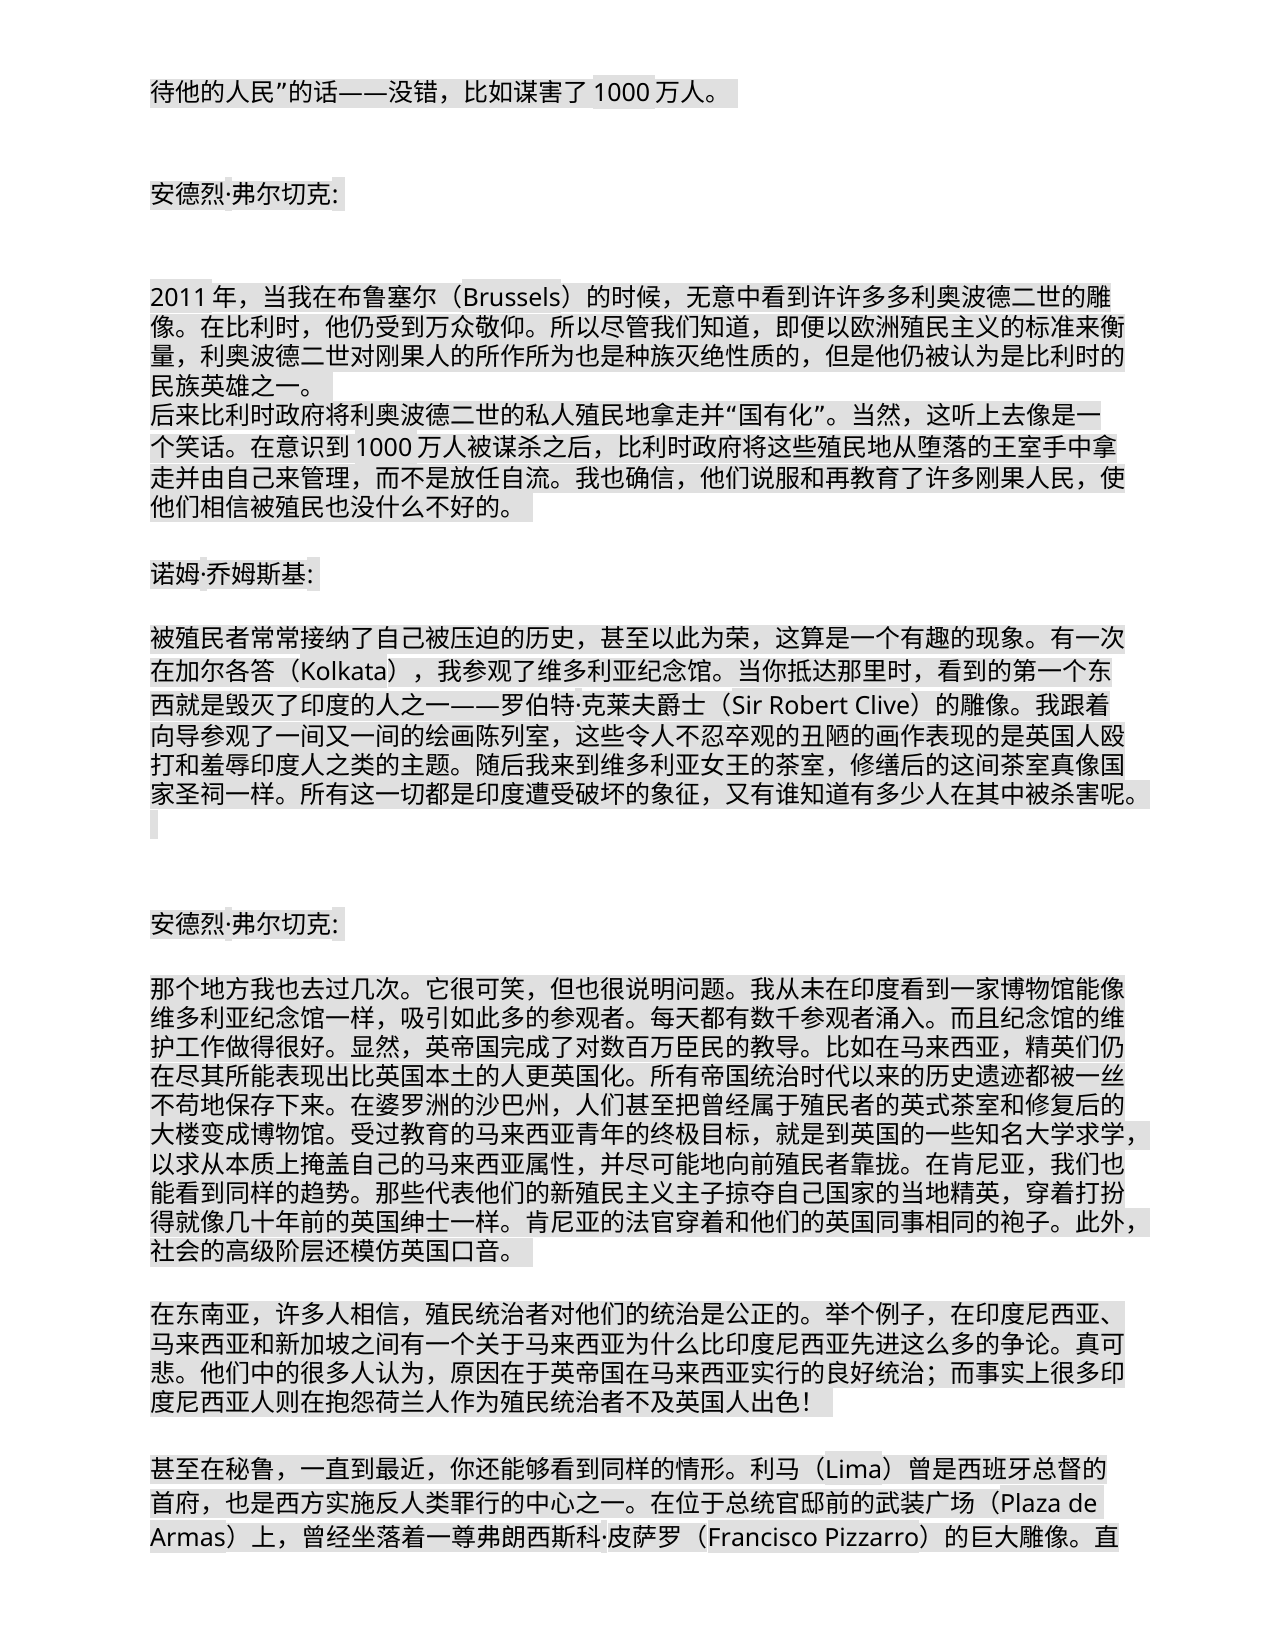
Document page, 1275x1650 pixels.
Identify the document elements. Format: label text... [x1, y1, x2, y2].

text 5月7日丰远提到的那位俄裔美国人，正是乔姆斯基的好朋友，手头有一本将二人对话集合而成的《以自由之名 ：民主帝国的战争、谎言与杀戮》 第一章 殖民主义的残酷遗产 第二章 掩盖西方罪行 第三章 宣传与媒体 第四章 苏维埃阵营 第五章 印度和中国 第六章 拉丁美洲 第七章 中东与“阿拉伯之春” 第八章 废墟上的希望 第九章 美国权力的衰落 第一章 殖民主义的残酷遗产 安德烈·弗尔切克: 第二次世界大战结束以来，西方的殖民主义和新殖民主义导致了全世界范围内5000万到5500万人死亡。时间虽然相对短暂，但却可以说见证了人类历史上最多次的屠杀。它们中的大多数都打着诸如自由和民主的崇高旗号。一小部分欧洲国家，和那些主要由欧洲裔公民所统治的国家一直在推动西方的利益，也就是那些“重要”的人的利益，而不顾最大多数人的利益。人们接受了对数百万人的屠戮，并将其视为是不可避免甚至是正当的。许多西方公众似乎也受到严重的误导。 除了5500万人左右直接死于西方和亲西方的军事政变以及其他冲突之外，还有数亿人间接地、悲剧地和默默地死去。在西方，这种全球秩序没有受到任何挑战，甚至在被征服的世界里，人们也常常不加反抗地接受了它。这个世界是不是疯了？ 诺姆·乔姆斯基: 很不幸，对这一西方人曾犯下的最严重的罪行，存在着激烈的争论。当哥伦布在西半球登陆时，大约有800万到1000万的人处于高级文明（商业、城市等等）中。此后，没有经过多长时间，这些人口中的大约95％消失了。在今天美国的领土上，曾经大约有1000万左右的美洲原住民，但是根据人口统计，到1900年时，这个国家中原住民的数量只有20万。但所有这一切都遭到否认。在英裔美国人中的主要的知识分子和左翼自由派的报刊中，这一切都被轻描淡写地否认了…被一笔带过或是不加评论。 根据医学杂志《柳叶刀》的说法，每年有600万儿童由于缺乏基本的医疗手段而死亡，而提供这些几乎不需要什么成本。下面是一个我们再熟悉不过的数字。仅在南部非洲，营养不良和一些很容易治疗的疾病每天都要杀死8000名儿童—这是卢旺达大屠杀中平均每天死亡的人数。这些问题都是很容易就能解决的。我们正在走向可能是事实上的终极的种族灭绝一—对环境的破坏。这个问题不但几乎没有得到处理，而且事实上，美国正在朝着相反方向走。在今天的美国有一种乐观的氛围:认为由于有复杂精密的化石燃料提炼技术，所以我们可能还能保持一百年的能源自给，这也会让美国霸权继续保持一个世纪，我们会成为世界的沙特阿拉伯，等等。奥巴马总统在2012年的国情咨文中热情洋溢地提到了这一点。你能从国家媒体、商业媒体等激情四溢的文章中读到这些内容。其中，对于环境变化对当地的影响也有一些评论，比如说，会破坏水源，会摧垮生态系统，等等。但对于如果我们继续这样做，一百年后这个世界将会变成什么样子这个问题，则几乎没有涉及。这个问题他们没有讨论。现在存在着一些非常根本的问题。这些是市场导向型社会中的某种固有的问题。在这种社会里，你不会去考虑我们称之为外部性的东西，也就是那些没有进入到任何特定交易当中的、但会对他者产生影响的东西。 安德烈·弗尔切克: 我正在目睹大洋洲（南太平洋）几个国家的消失。我在若干年的时间里以萨摩亚（Samoa）为基地，朝着四周旅行，穿越这个区域。一些国家，像图瓦卢（Tuvalu）基里巴斯（Kiribati），包括马绍尔群岛（Marshall Islands），都已经在考虑大规模地撤离自己的公民。在大洋洲，已经有若干岛屿和环礁正在变得无法居住。同样的情况也发生在马尔代夫和其他地方。基里巴斯可能会成为第一个消失的国家。大众传媒的说法是，这些国家正在下沉。事实上它们根本没有在下沉，而是潮汐没过环礁，破坏了所有植被，污染了水源（如果有的话）。这使得这些岛屿变得不再适宜居住，或者使它们从水到食物几乎所有物品都过于依赖进口令人惊讶的是，当我在图瓦卢工作的时候，我竟然没有见到外国媒体。只有一个日本的摄制组在富纳富提环礁（Funafuti Atoll）拍摄肥皂剧，做着些不相干的事情。我由此陷入思考:这可是受害最严重的一个国家，这是一个随着海平面上升，即将消失在地球表面的国家，竟然没有任何媒体对此进行报道！ 诺姆·乔姆斯基: 乔治·奥威尔有一个术语，叫作“非人”。世界被划分成像我们这样的人，以及其他无足轻重的“非人”。奥威尔讨论的是一个未来的极权社会，但它却很符合我们今天的情况。马克·柯蒂斯（Mark Curtis）在他对“二战”后英帝国的掠夺行为所做的研究中使用了“非人”这一术语。对于发生在他们身上的事，我们并不关心。 所谓的英语圈（英国的分支—美国、加拿大、澳大利亚）世界中的原住人口，他们遭受的待遇也与之类似。这些都不是寻常的帝国主义社会，他们并不仅仅只是统治原住民，他们还要消灭原住民。他们夺走原住民的土地和定居点，在大多数情况下还将其几乎消灭殆尽。我们没有考虑到原住民。我们不去追问过去在他们身上发生了什么。事实上，我们对这些予以了否认。 安德烈·弗尔切克: 用历史的眼光看，几乎所有欧洲的殖民地都是如此，世界上所有被欧洲殖民帝国所控制的地方都是如此。最早的集中营并不是由纳粹德国而是由英帝国在肯尼亚和南非建造的。当然，德国人对欧洲犹太人和罗姆人（Roma）的大屠杀并非德国人实施的第一次大屠杀；他们参与了南美洲南部以及事实上全世界范围内的恐怖屠杀。德国已经将纳米比亚的赫雷罗（Herero）部落中的大多数人消灭。这个话题在德国和欧洲的其他地方都没有得到讨论。这些是没有理由和逻辑的杀戮。唯一的解释是，德国人就是纯粹厌恶当地人。 但是，你去听一听那么多的欧洲人在“二战”之后表达出来的那种悲恸。他们认为:那个理性、哲思和本质里平和的德国怎么突然变成了杀人狂？就是因为它在“一战”后遭受了经济上的羞辱！哪有人会预料到这样一个友善的民族会变得如此暴力。好吧，如果一个人不把赫雷罗部落、萨摩亚人或者马普切印第安人（Mapuche Indians）视作人类，如果他忘记了德国人在非洲其他地方的殖民历史，那么他确实不会预料到这种结果。 诺姆·乔姆斯基: 即便罗姆人在大屠杀这件事上遭受了和犹太人近乎相同的对待，但这件事也还没有真正被提及，今天对罗姆人的迫害也尚未被广泛认知。举例来说，2010年，法国政府决定将法国国内的罗姆人居民驱逐至罗马尼亚境内，而在那里，罗姆人的生活是悲惨和可怕的。你能够想象法国人将大屠杀中的犹太幸存者驱逐到那些他们仍遭受虐待和恐吓的地方吗？整个国家都会因此愤怒得炸了锅的。这个问题也被不置一词地带过了！ 安德烈·弗尔切克: 现代捷克共和国修建起围墙，来隔离罗姆人。事实上，他们就是在城市中建造隔离区，时间距今也不到20年。这令人回想起20世纪三四十年代捷克人与纳粹合作围捕罗姆人的可怕历史。当然，到20世纪90年代，捷克人已经成为西方最可靠的盟友，西方的大众传媒也因此将其视作一个不受批评的民族。相比穆加贝（Mugabe）对津巴布韦的白人农民所做的一切，捷克共和国对罗姆人的所作所为要残忍得多了。 让我们回到欧洲殖民主义上来。我感觉殖民主义并没有随着第二次世界大战的结束而消失，没有在20世纪50年代或60年代结束。我在这个世界上所谓的边缘部分走得越多，就越感受到殖民主义已经通过更有效的宣传和对当地人更全面的认识得到了强化。这其实是件很可怕的事情。因为在过去，总是存在一个敌人，一个你能看得见、摸得着的坏蛋。你可以很简单地以殖民军队或一些殖民机构的形式来定义敌人是谁。殖民主义在继续，但对当地人来说，要清楚地说明白到底是怎么回事以及他们的敌人究竟是谁，却好像越来越困难了。 诺姆·乔姆斯基: 在过去的几年间，在东刚果（Eastern Congo）发生了一些世界上最为严重的暴行。300万至400万人被杀害。你能说清楚凶手是谁吗？他们是被民兵杀死的，但在这些民兵背后，是跨国集团和多个国家的政府，而他们是隐身的。 安德烈·弗尔切克: 我马上要完成一部纪录长片，名字叫作“卢旺达式开局”（ Rwanda Gambit）。我花了三年多的时间才完成这部纪录片。我们现在知道的数字比刚才提及的要大得多:600万到1000万人在刚果民主共和国被杀害。这一数字大概和比利时国王利奥波德二世（Leopold）在20世纪初杀害当地民众的数字相当。你说的没有错:尽管谋杀数百万无辜的人的凶手主要是卢旺达、乌干达政府及其代理人，但在他们背后，常常是西方的地缘政治和经济利益。 诺姆·乔姆斯基: 你没看到，跨国集团为了获得西方人用在手机上的钶钽铁矿和其他重要的矿产，利用民兵来屠杀当地人民。 这种方式是间接的。你所描述的许多暴行和罪行都具有这一特点。但也有一些是采用相当直接的方式，比如越南战争，这是第二次世界大战以来最严重的罪行。2011年是约翰·F·肯尼迪（ John Kennedy）发动越战50周年。通常，某一事件的50周年纪念应该是相当隆重的，尤其是当这一事件的规模很大时。但在越战爆发50周年-之际，却没有一星半点的纪念活动。1961年月，肯尼迪派出美国空军开始轰炸南越。他授权使用凝固汽油弹和化学武器摧毁作物和地表植被；也是他，启动了一项计划，最终将数百万人驱赶到了所谓的“战略村”，而它们实际上就是集中营或城市贫民窟。 化学战的后遗症至今没有消散。你也许已经看到过，我们在西贡的医院仍可以看到许多畸形的胎儿；直接渗透到南越土地上的化学毒素，导致这些儿童天生伴随可怕的畸形和异常。但时至今日，即便经历了好几代人，这一问题仍没有得到人们的关注。这个问题在老挝和柬埔寨也没有得到解决。对于波尔布特（Pol Pot）在柬埔寨的恐怖统治，人们已经谈论得很多了，但对于它何以会发生，却几乎无人问津。20世纪70年代早期，美国空军对柬埔寨的农村地区实施了轰炸，其规模与“二战”中盟军空军力量在太平洋战场所进行的轰炸相当。在当时，他们遵照亨利·基辛格（Henry Kissinger）针对柬埔寨实施大规模轰炸的指示:“要动用所有空中力量，任何一个移动目标都不放过。”我的意思是，这就是号召进行你之前所暗示的种族屠杀。我们很难从档案中找到任何类似的记录，只有《纽约时报》对此事有一句话的提及，但之后，类似报道就停止了。除了在学术杂志和一些小圈子以外，对轰炸的规模还从未有过报道。但这可是针对数百万人的杀戮，它毁灭了4个国家，它们从那之后起就没能再恢复元气。当地人民虽然知道，但也无能为力。 安德烈·弗尔切克: 我曾在越南的河内待了一些年，对所谓的“秘密战争”［the Secret War，指美国空军及其盟友对老挝的石缸平原（ Plain of Jars）实施的地毯式轰炸］进行了报道。关于柬埔寨，我也写了很多东西。结论令人感到震惊:和许多其他遭受西方破坏和蹂躏的地区一样，西方的大众传媒机构在这里也实施了一场坚决的假新闻战。波尔布特统治下的柬埔寨被描绘成是共产主义犯下的不可饶恕的罪行的最可怕的例子之一。但是，西方针对东南亚人所实施的种族灭绝这一真实的历史，他们却不置一词甚至干脆完全忽略。美国使用B52轰炸机对老挝和柬埔寨的农村地区实施轰炸的目的，是防止老挝和柬埔寨加入到越南解放战争中来。数百万人遭到无情的谋害。甚至到了今天，还有牛因为在咀嚼小石子的时候不时地咬到散落各地的所谓的“炸弹宝宝”而被炸飞脑袋。至于当地人民尤其是女性和儿童的遭遇，你当然就不难想象了。 五六年前，我和排雷咨询小组（Mines Advisory Group，MAG）有过密切合作。这是一家总部位于英国的大型排雷机构。他们向我抱怨，在印度支那地区的战争中为美军生产和提供致命战争设备的一些公司（其中就包括今天美国的一家著名的家用消费品生产公司），至今仍拒绝提供有关那些武器的技术数据，这使得他们的工作开展起来极为困难。因为他们需要知道如何拆解这些装置以及这些装置要多久以后才会失效。这种恶意以及这种制度化了的同情缺失导致他们互相之间完全缺乏合作，数百甚至数千的当地人（主要是女性和儿童）会因此死亡。柬埔寨的问题始于美国在首都金边扶植起来的非法的和腐败的政府。我发现我们对红色高棉和所谓的共产主义的暴行的讨论非常值得商榷，甚至非常可笑。由于没有接受过教育以及与世界其他地方的隔阂，大多数柬埔寨人在波尔布特从法国（正是在当地的咖啡馆里，波尔布特变成了一个激进分子）回到柬埔寨之前对共产主义一无所知。我在柬埔寨听到的消息是，红色高棉时期的暴行，主要是由对城市精英心存不满的农民所实施的。 事实上，在轰炸期间，金边对美国是俯首帖耳的，农村地区的人开始痛恨那些城市居民，将其视作通敌分子，而自己则是事实上的受害者。这与共产主义的意识形态几乎毫无关系。而且毫无疑问，美国对柬埔寨农村地区的轰炸造成的死亡数，要大于红色高棉的行动所造成的死亡数。 然后，当这一切都结束，越南解放柬埔寨并将红色高棉从权力神坛上踹下来的时候，美国驻联合国大使却“要求合法政府（也就是红色高棉）回来”。美国作战的对象是作为苏联盟友的越南，而不是一些稀奇古怪的自我标榜的毛主义政权。 但是，西方炮制虚假信息的行动是千真万确的:他们指控共产主义的意识形态，并将其与波尔布特的暴行联系起来。在我发自柬埔寨的报道的其中一篇里，我断言:即使波尔布特及其朋党以一个南美足球俱乐部或者什么慢跑鞋的名义鼓动农村居民去杀城市居民，西方也可以提出相同的指控。 诺姆·乔姆斯基: 学者已经指出，在柬埔寨的整个历史中被研究最多的，就是红色高棉统治的三年。我们对这三年的认知比对这个国家其余全部历史的认知都要多。但在几年前，我们对这段时期也几乎一无所知。我们只知道红色高棉在1970年还是一个很边缘化的团体，但它却动员起一支由愤怒的农民所组成的庞大军队。这些农民当然是与那些被他们视作罪犯的城市精英作对的。 他们没有看到，城市精英的背后是华盛顿这只手。这和东刚果以及钶钽铁矿的例子有点类似，你看不见杀你的是谁。我想这种事情在西方也很明显。我就举一个例子——虽然在规模上与前面那些差得多了，但这也是个严重事件。在威斯康辛州，共和党籍的州长下令取消了工会的集体谈判权。由此引发了大规模的抗议活动，抗议者要求重新选举州长并进行罢免投票。但共和党在投票中又获胜了。背后的原因很有趣。共和党一方开展了非常有效的宣传活动，他们使那些不幸的民众相信:造成他们不幸的根源就是他们的邻人，不是作为摧毁了我们经济的真正罪犯的银行—他们离我们太遥远了。你能看到的是身边境况比你好的人。比如说，你的邻人可能是一个消防员他有养老金，而你没有，所以你应该迁怒于他，而不是那些真正搞垮了经济的人，因为他们在别的地方呢；他们常常是在纽约的摩天大楼里边。当时的宣传活动规模庞大，其背后又有巨大的资金支持。纳粹将犹太人当作替罪羊，他们宣传说:“犹太人应该对你们遭受的饥饿和萧条负责。” 安德烈·弗尔切克: 没错，发生在东南亚的事情和发生在卢旺达、乌干达以及刚果民主共和国的事情非常相似。我们看到的是民兵的残杀行为和数百万人的死去。当地人则常常被描述成野蛮人，几乎与动物无异。而西方的政府和企业则远远地置身事外，几乎对此不承担任何责任。在欧洲和美国，人们对这些事件知之甚少。而欧洲又是一个以受教育程度高和见多识广自居的大洲。大多数非洲人知道的事情，为涉事其中的公司工作的欧洲人却几乎一无所知。或许是他们选择了一无所知吧。 任何事情都是互相关联的。在西方人眼里，罗伯特·穆加贝大约是在参与阻止卢旺达军队第二次推翻刚果民主共和国的企图时变得“邪恶”起来的；而刚果民主共和国在现实中正是西方的代理人。在东非有种讽刺的说法，说南苏丹是西方给乌干达总统约韦里·穆塞韦尼的奖赏，表彰他在这一地区代表西方所做的“出色的工作”。 在刚果发生的是难以想象的灾难和一场超级种族灭绝。它可以轻而易举地赶上一个世纪前利奥波德二世在刚果的暴行了。 我不得不再次重复暴行导致的死亡数字，因为它们实在太可怕、太难以想象了。当我去年在华盛顿进行拍摄的时候，刚果民主共和国的一位总统候选人本·卡拉拉（ Ben Kalala）告诉我，死亡人数是600到800万。也有人说是1000万。他说:“你看，在卢旺达大约80万人死亡。我为他们感到难过，因为他们也是人，但整个世界都在讨论1994年的这场种族大屠杀。要知道在我们刚果，有600到800万人被杀害。” 这件事就发生在几年前，它和利奥波德二世统治时期非常相像，在这一时期也有大约1000万人被害。如果你在橡胶种植园里表现得不好，他们就会砍掉你的双手，也有人在自己的农舍里被活活烧死。这警告我们:西方的立宪君主制国家和多党制“民主国家”也是会做这种事的。当然，这不是发生在安特卫普（AntwerpBruges），而是在“黑暗的中心”，在调查的视野之外。所以，比利时人杀害的非洲人的数量比当时他们自己整个国家的人口都要多。 诺姆·乔姆斯基: 我曾经出于好奇翻阅了《大不列颠百科全书》最著名的那个版本。我把时间定位到1910年前后，然后查找利奥波德二世这个词条。这个词条当然是有的，但讲的是他做的那些好的事情，讲他如何建立这个国家，等等。在结尾处，它说了些诸如“他有时候会残忍地对待他的人民”的话——没错，比如谋害了1000万人。 安德烈·弗尔切克: 2011年，当我在布鲁塞尔（Brussels）的时候，无意中看到许许多多利奥波德二世的雕像。在比利时，他仍受到万众敬仰。所以尽管我们知道，即便以欧洲殖民主义的标准来衡量，利奥波德二世对刚果人的所作所为也是种族灭绝性质的，但是他仍被认为是比利时的民族英雄之一。 后来比利时政府将利奥波德二世的私人殖民地拿走并“国有化”。当然，这听上去像是一个笑话。在意识到1000万人被谋杀之后，比利时政府将这些殖民地从堕落的王室手中拿走并由自己来管理，而不是放任自流。我也确信，他们说服和再教育了许多刚果人民，使他们相信被殖民也没什么不好的。 诺姆·乔姆斯基: 被殖民者常常接纳了自己被压迫的历史，甚至以此为荣，这算是一个有趣的现象。有一次在加尔各答（Kolkata），我参观了维多利亚纪念馆。当你抵达那里时，看到的第一个东西就是毁灭了印度的人之一——罗伯特·克莱夫爵士（Sir Robert Clive）的雕像。我跟着向导参观了一间又一间的绘画陈列室，这些令人不忍卒观的丑陋的画作表现的是英国人殴打和羞辱印度人之类的主题。随后我来到维多利亚女王的茶室，修缮后的这间茶室真像国家圣祠一样。所有这一切都是印度遭受破坏的象征，又有谁知道有多少人在其中被杀害呢。 安德烈·弗尔切克: 那个地方我也去过几次。它很可笑，但也很说明问题。我从未在印度看到一家博物馆能像维多利亚纪念馆一样，吸引如此多的参观者。每天都有数千参观者涌入。而且纪念馆的维护工作做得很好。显然，英帝国完成了对数百万臣民的教导。比如在马来西亚，精英们仍在尽其所能表现出比英国本土的人更英国化。所有帝国统治时代以来的历史遗迹都被一丝不苟地保存下来。在婆罗洲的沙巴州，人们甚至把曾经属于殖民者的英式茶室和修复后的大楼变成博物馆。受过教育的马来西亚青年的终极目标，就是到英国的一些知名大学求学，以求从本质上掩盖自己的马来西亚属性，并尽可能地向前殖民者靠拢。在肯尼亚，我们也能看到同样的趋势。那些代表他们的新殖民主义主子掠夺自己国家的当地精英，穿着打扮得就像几十年前的英国绅士一样。肯尼亚的法官穿着和他们的英国同事相同的袍子。此外，社会的高级阶层还模仿英国口音。 在东南亚，许多人相信，殖民统治者对他们的统治是公正的。举个例子，在印度尼西亚、马来西亚和新加坡之间有一个关于马来西亚为什么比印度尼西亚先进这么多的争论。真可悲。他们中的很多人认为，原因在于英帝国在马来西亚实行的良好统治；而事实上很多印度尼西亚人则在抱怨荷兰人作为殖民统治者不及英国人出色！ 甚至在秘鲁，一直到最近，你还能够看到同样的情形。利马（Lima）曾是西班牙总督的首府，也是西方实施反人类罪行的中心之一。在位于总统官邸前的武装广场（Plaza de Armas）上，曾经坐落着一尊弗朗西斯科·皮萨罗（Francisco Pizzarro）的巨大雕像。直到几年前，这座雕像才被撤走。当然，现在他们有了一个新的政府；他们将雕像移到了公园里。雕像依然矗立，只不过不是在武装广场上了而已。即使是在今天相对社会主义和左翼的体制之下，他们也不会拆除这尊雕像。整个拉丁美洲遍布着这些征服的象征，仿佛社会中的一部分人对殖民主义的鞭子还心存怀恋似的。 诺姆·乔姆斯基: 现在已经有一点反抗了。比如说，在1992年的多米尼加共和国，政府计划举行盛大的庆祝活动纪念哥伦布登陆，并为此矗立起一些巨大的纪念碑，但我想它们最后全都被民众给拆除了。 除了政治上和经济上的殖民化，还有知识和道德上的殖民化。后者有着很深的根源，例子也有很多。我们就以女性的地位为例。几千年来，女性接受了自己作为父亲和丈夫的财产是一种自然秩序的观念:在美国，这种情况直到几十年前才受到严肃的挑战。比如，直到1975年，女性在联邦审判中担任陪审团成员的法律权利仍无法得到保证。假如你问我的祖母她是否受到了压迫，她可能甚至都不理解这个词的意思！这就是当时女性的角色:女性是为他人服务的。而且它还内化为女性自己的一种观念。等级制度和压迫的主要成就，就是让“非人”也相信，这一切都是符合自然的。 欧洲人对殖民的历史有什么意识吗？ 安德烈·弗尔切克: 奇怪的是，他们对此几乎毫无意识，甚至在我的西班牙朋友中间也存在这种情况。要知道，这些人可是曾经在联合国和其他知名的国际组织中工作过的，他们是受教育程度相当高的一个群体。他们对自己的历史的认识是幼稚和无知的。我和我那些来自法国媒体和出版界的相对进步的朋友，还就法国的殖民主义问题发生过冲突。 他们（甚至是中左派）对戴高乐将军无限崇拜，他们相信，和其他殖民者不同，法国从来不是一个真正的坏的殖民者。说得好像非洲或印度支那或加勒比地区从来不存在一样。这就是他们对殖民历史的认知程度。你知道吗，法国人在一些地方曾试图把当地人口赶尽杀绝，比如在格林纳达岛（Grenada）。那些死里逃生的人为了不落入法国人之手，从悬崖跳下。在波利尼西亚的复活节岛（Easter Island，今天是智利的领土），法国人离实现百分百“成功率”就差了一点点。 同样，我也认为荷兰人对他们在印度尼西亚的殖民历史的观念是非常落伍、可怕和病态的。我在金边的一家酒吧里遇到一个刚从雅加达回来的人，他坐在那里，用手撑着脑袋，用醉醺醺的声音不断嘀咕着:“我们永远不该从那里撤离的。”我说的这个人可是一位欧盟官员！ 德国人对于自己在非洲的殖民历史的认知也几乎为零。在斯图加特和慕尼黑，除了雄伟的山丘和美丽的景色，我没有听到有谁谈论起纳米比亚。 在智利，右翼人士认为皮诺切特做了很多好事，也做了很多坏事。这跟你在英国听到的关于殖民主义的说法如出一辙。他们对于印巴分治当然不会有任何深切的懊悔、悲伤或者负罪感。印巴分治基本就是由英帝国一手策划的，它所导致的可能是现代历史上最严重的一轮大屠杀，可能也只有1965年西方支持下在印度尼西亚发生的政变和今天在刚果民主共和国发生的种族灭绝可以与之相提并论。人们对非洲和中东在历史上的遭遇知道的也并不多。 诺姆·乔姆斯基: 一群流亡的阿尔及利亚物理学家（其中一个就在麻省理工，所以我也得以认识他）一起对20世纪90年代发生在阿尔及利亚的暴行进行了细致的研究。他们的观点是，许多暴行被归咎于穆斯林，但暴行的实施者其实是以伊斯兰教为伪装的政府。他们梳理了一次次事件中的细节。一次标准的屠杀可能发生在一个贫穷地区，大约持续三天，其间没有人会来干涉，等到所有人都被杀死或者赶走以后，一个将军就会进入这个地区大捞一笔。像这样的例子还有很多。他们认为这些是由法国的情报部门策划的，并邀请我撰写导言。我调查了这个问题，并尽可能多地搜集了证据。证据相当充分，因此我也写了导言，语言虽然和缓，但读者可以读出其中的暗示。 这本书最后得以出版。没有法国出版社愿意与他们合作，所以他们只能在瑞士出版了这本书。他们曾尝试在巴黎召开一次新闻发布会，但发布会当天没有法国记者愿意前来参加。所以，这本书在法国最终不为人所知。我和一位在巴黎的美国图书馆工作的朋友聊起过这本书。他为图书馆购置了一本。他告诉我，这是这本书在法国的唯一复本。这本书讲述的是最近所发生的事件，讲述的是发生在20世纪90年代的阿尔及利亚的暴行，法国极有可能涉事其中。 安德烈·弗尔切克: 你说的这些很能说明问题。还有一个问题:美国的知识分子认为欧洲人知道的比欧洲以外的人要多认为他们有更强的问题意识。但我发现，可能只有在涉及与美国直接相关的问题的时候，才是这样。对其他的问题，欧洲人的无知是令人震惊的。从总体上而言，我发现，受过教育的亚洲人、拉美人和非洲人对当前发生的事情，比同样受过教育的欧洲人知道得要多。我也发现，西方人（特别是欧洲人）在总体上对于自己的特殊性抱着极端教条的观念甚至为之着迷。许多人接受了片面的教育，依赖自己的媒体而不参考其他的消息来源，因此他们认为自己是上帝的选民。回到你问我的有关欧洲的情况以及他们对于殖民主义了解多少的问题上来，我想他们对此接近一无所知。我想，缺乏对这个问题的认知和兴趣是非常可耻的，也很能说明一些问题。欧洲人要确保他们对自己所犯下的可怕罪行和他们所实施并仍参与其中的种族灭绝行为是无知的。对于他们的政府和公司在刚果民主共和国做什么、做过什么，他们知道多少？他们一无所知，而原因仅仅是他们选择了一无所知。去抱怨穷国的腐败政府滥用外国援助是种安全得多的方式。 诺姆·乔姆斯基: 那当你和他们谈论起这个话题的时候，他们的反应如何？ 安德烈·弗尔切克: 他们常常防备甚严，不管是在法国、德国、西班牙还是在英国（尽管英国比其他欧洲国家有更庞大的持批评立场的人群，这可能和英国正在成为一个真正的多元文化的社会有关）。在欧洲，这种无知不仅仅体现在对其殖民历史的认知上，甚至还体现在对欧洲大陆自己的历史的认知上。 诺姆·乔姆斯基: 我在西班牙有过一段有趣的经历。1990年，也就是佛朗哥去世15年之后，我在巴塞罗那做讲座。我提到了许多1936年到1937年发生在巴塞罗那的事件。但年轻一点的人对内战没有什么概念。只有那些和我相同年纪的人知道我说的是什么。之后不久我碰巧去了西班牙的奥维耶多（Oviedo），并在当地做了几场演讲。1934年，在奥维耶多曾发生过一次左派的起义，接着部队进驻并将其镇压。军队占领了市政厅，将起义者杀害。我是在市政厅做的演讲，心想他们应该知道在这里所发生的事情，但听众对此没有什么反应。只有和我一个年纪的人知道我在说什么。其余的人，他们什么都不知道。 安德烈·弗尔切克: 是的，这正是西班牙人如何对待佛朗哥时期的一种表现。在南美洲（智利、阿根廷、乌拉圭），人们对于过去的历史的态度更为开放；那里的人们很勇敢。 诺姆·乔姆斯基: 你说的没错。我曾经和我的女儿在墨西哥待过，她曾经居住在尼加拉瓜。当我正翻阅《每日新闻报》（ La Jornada）（在我看来这是一份相当不错的报纸）的时候，我读到一篇关于一部新近由知名出版社西班牙学园（Spanish Academy）以西班牙文出版的国家人物传记辞典的报道。其中当然有佛朗哥这一词条，他被描述成一位为国家做了很多好事的保守的民族主义者。与之相反，领导人民阵线反对佛郎哥的内格林（Negrin）则被描述为一个罪人。 下面对话的结尾，我希望这世界是第二种情况 安德烈·弗尔切克: 诺姆，我想就此结束我们的对谈。我们讨论了第二次世界大战后美国、欧洲及其盟友犯下的反人类罪行。我们生活在一个动荡不安的年代。刚果和巴布亚（ Papua）正在发生大规模的战争。像索马里、苏丹、乌干达、利比亚和阿富汗，整个国家都遭到蹂躏。像叙利亚和伊朗这些国家也可能成为下一个袭击的目标。西方经常制造冲突，迫使其他国家之间互相对抗。菲律宾的学者向我解释了西方是如何在有争议领土的问题上将菲律宾和该地区其他国家置于和中国对抗的位置上的。短兵相接的战斗已经逐步被致命的导弹、轰炸和最新的致命武器无人机所取代。无人机与恐怖主义没有什么区别，而且使用无人机作战也绝不会受到惩罚——侵略国无须让本国士兵冒生命的危险。这是种单方面的战争:对一方而言，这就是一次电视游戏，而对另一方而言，则意味着毁灭的村庄、死亡的人和残破的尸体。 西方似乎正试图强化自己对世界的控制。但其实挡道的并不多，只有一些坚定的国家和个人。但是，历史告诉我们，仅凭这些也可能足以制止这种恐怖，让人道主义占据上风。 诺姆·乔姆斯基: 现在齐头并进的有两种趋势。一个外部观察者会说，主要的趋势是人类的自我毁灭，就像在悬崖上奔跑一样。但另一个趋势则是反对力量的不断增强，在这方面人类已经获得了一些成功。这种改变甚至在过去的三十和四十年中就已经出现，而且都是一些重大的改变。问题是，这两个趋势中的哪一个会占据主导地位。 如果现实一点，你会看不到有什么希望，但我们只有两种选择:一种就是感叹“没有希望了，我们放弃吧”，然后认定最糟糕的事情将会发生。另一个是说“好吧，但我们还是希望让情况好起来，所以我们还会尝试”。如果第二种情况发生了，那一切就会好起来，如果第二种情况没有发生，我们就只能回到最糟糕的那个选项去。这是我们现在能够做出的选择。 [150, 75, 1125, 1553]
